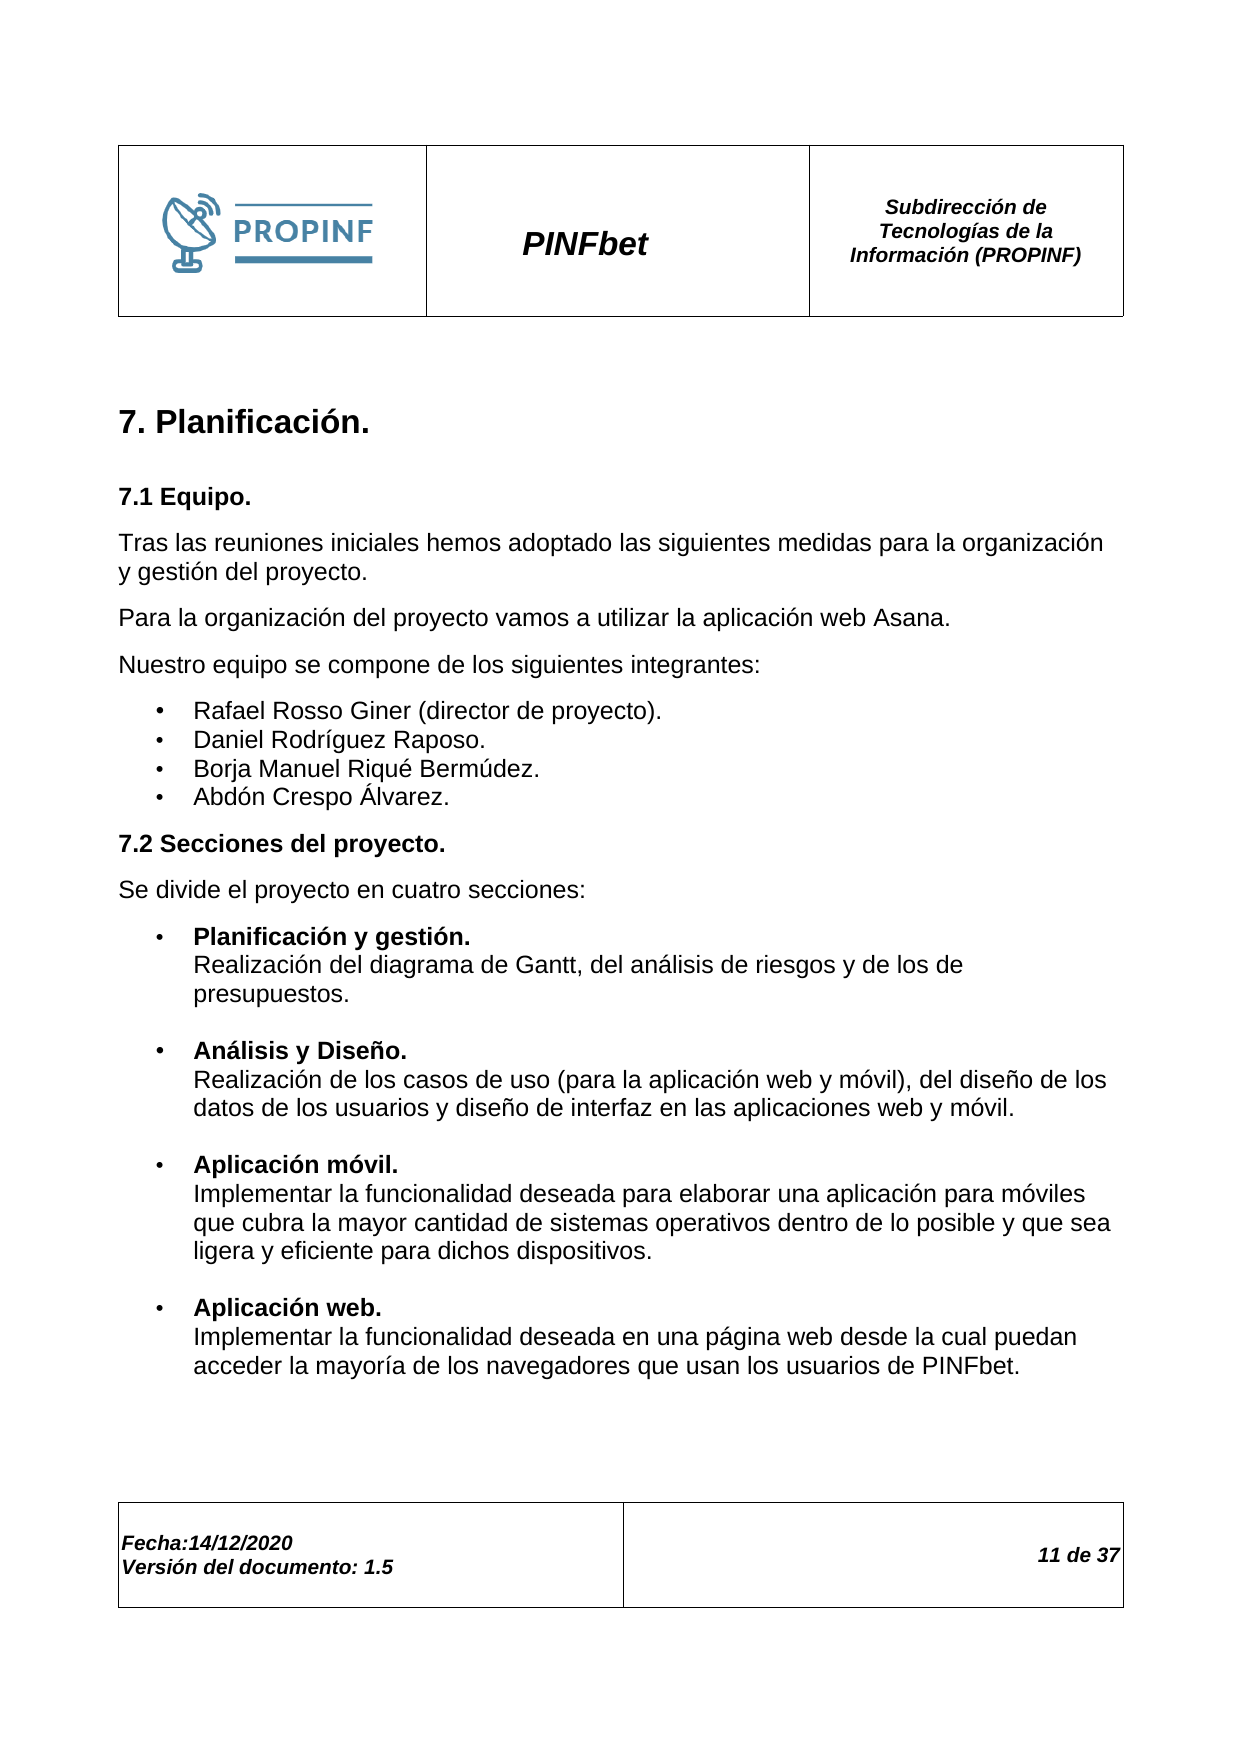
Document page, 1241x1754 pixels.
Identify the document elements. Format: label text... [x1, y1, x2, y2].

list Borja Manuel Riqué Bermúdez. [156, 754, 1122, 782]
text 7. Planificación. [118, 402, 1122, 441]
list Análisis y Diseño. [156, 1036, 1122, 1064]
list Abdón Crespo Álvarez. [156, 782, 1122, 811]
text Para la organización del proyecto vamos a utilizar la aplicación web Asana. [118, 603, 1122, 632]
text Nuestro equipo se compone de los siguientes integrantes: [118, 650, 1122, 678]
text 7.1 Equipo. [118, 482, 1122, 511]
list Daniel Rodríguez Raposo. [156, 725, 1122, 754]
list Planificación y gestión. Realización del diagrama de Gantt, del análisis de riesgos y de los de presupuestos. [156, 921, 1122, 1008]
list Realización de los casos de uso (para la aplicación web y móvil), del diseño de los datos de los usuarios y diseño de interfaz en las aplicaciones web y móvil. [156, 1064, 1122, 1122]
list Rafael Rosso Giner (director de proyecto). [156, 696, 1122, 725]
picture [126, 170, 414, 301]
text 7.2 Secciones del proyecto. [118, 829, 1122, 857]
text Tras las reuniones iniciales hemos adoptado las siguientes medidas para la organización y gestión del proyecto. [118, 528, 1122, 586]
list Aplicación web. Implementar la funcionalidad deseada en una página web desde la cual puedan acceder la mayoría de los navegadores que usan los usuarios de PINFbet. [156, 1293, 1122, 1379]
text Se divide el proyecto en cuatro secciones: [118, 875, 1122, 904]
list Aplicación móvil. Implementar la funcionalidad deseada para elaborar una aplicación para móviles que cubra la mayor cantidad de sistemas operativos dentro de lo posible y que sea ligera y eficiente para dichos dispositivos. [156, 1150, 1122, 1265]
